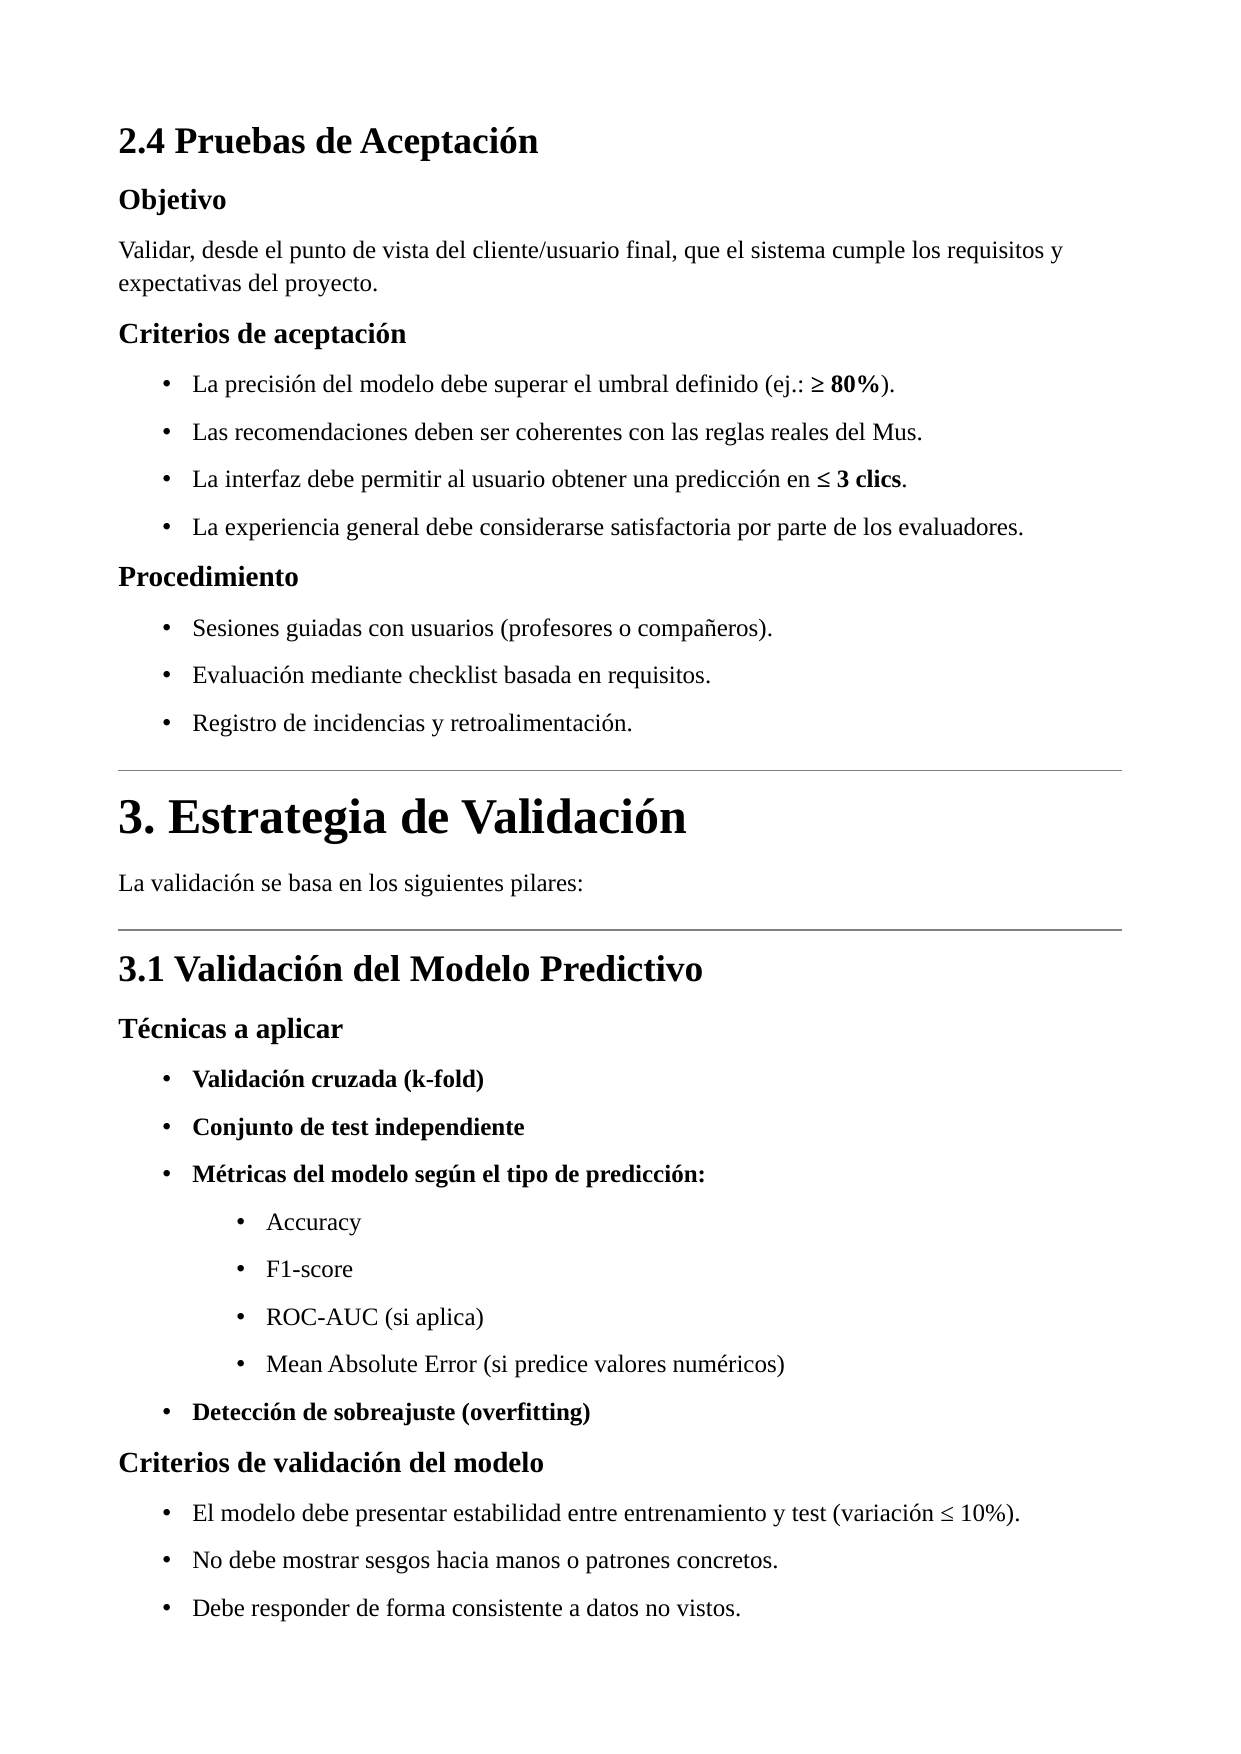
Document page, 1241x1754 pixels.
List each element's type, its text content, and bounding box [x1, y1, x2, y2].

list F1-score [236, 1254, 1122, 1283]
subtitle Objetivo [118, 182, 1122, 216]
list Registro de incidencias y retroalimentación. [162, 708, 1122, 737]
subtitle Procedimiento [118, 559, 1122, 593]
subtitle Criterios de validación del modelo [118, 1445, 1122, 1478]
subtitle 3.1 Validación del Modelo Predictivo [118, 947, 1122, 990]
list No debe mostrar sesgos hacia manos o patrones concretos. [162, 1546, 1122, 1574]
list Conjunto de test independiente [162, 1112, 1122, 1140]
list Accuracy [236, 1207, 1122, 1236]
list Métricas del modelo según el tipo de predicción: [162, 1159, 1122, 1188]
subtitle Criterios de aceptación [118, 316, 1122, 349]
list La precisión del modelo debe superar el umbral definido (ej.: ≥ 80%). [162, 369, 1122, 398]
list Detección de sobreajuste (overfitting) [162, 1397, 1122, 1426]
list El modelo debe presentar estabilidad entre entrenamiento y test (variación ≤ 10%). [162, 1498, 1122, 1527]
list La experiencia general debe considerarse satisfactoria por parte de los evaluadores. [162, 512, 1122, 541]
subtitle 2.4 Pruebas de Aceptación [118, 118, 1122, 161]
list Mean Absolute Error (si predice valores numéricos) [236, 1349, 1122, 1378]
list Sesiones guiadas con usuarios (profesores o compañeros). [162, 613, 1122, 641]
list La interfaz debe permitir al usuario obtener una predicción en ≤ 3 clics. [162, 464, 1122, 493]
list Debe responder de forma consistente a datos no vistos. [162, 1593, 1122, 1622]
list Evaluación mediante checklist basada en requisitos. [162, 660, 1122, 689]
text Validar, desde el punto de vista del cliente/usuario final, que el sistema cumple los requisitos y expectativas del proyecto. [118, 235, 1122, 297]
list Las recomendaciones deben ser coherentes con las reglas reales del Mus. [162, 417, 1122, 446]
subtitle Técnicas a aplicar [118, 1011, 1122, 1044]
list ROC-AUC (si aplica) [236, 1302, 1122, 1331]
text La validación se basa en los siguientes pilares: [118, 868, 1122, 896]
subtitle 3. Estrategia de Validación [118, 787, 1122, 844]
list Validación cruzada (k-fold) [162, 1064, 1122, 1093]
